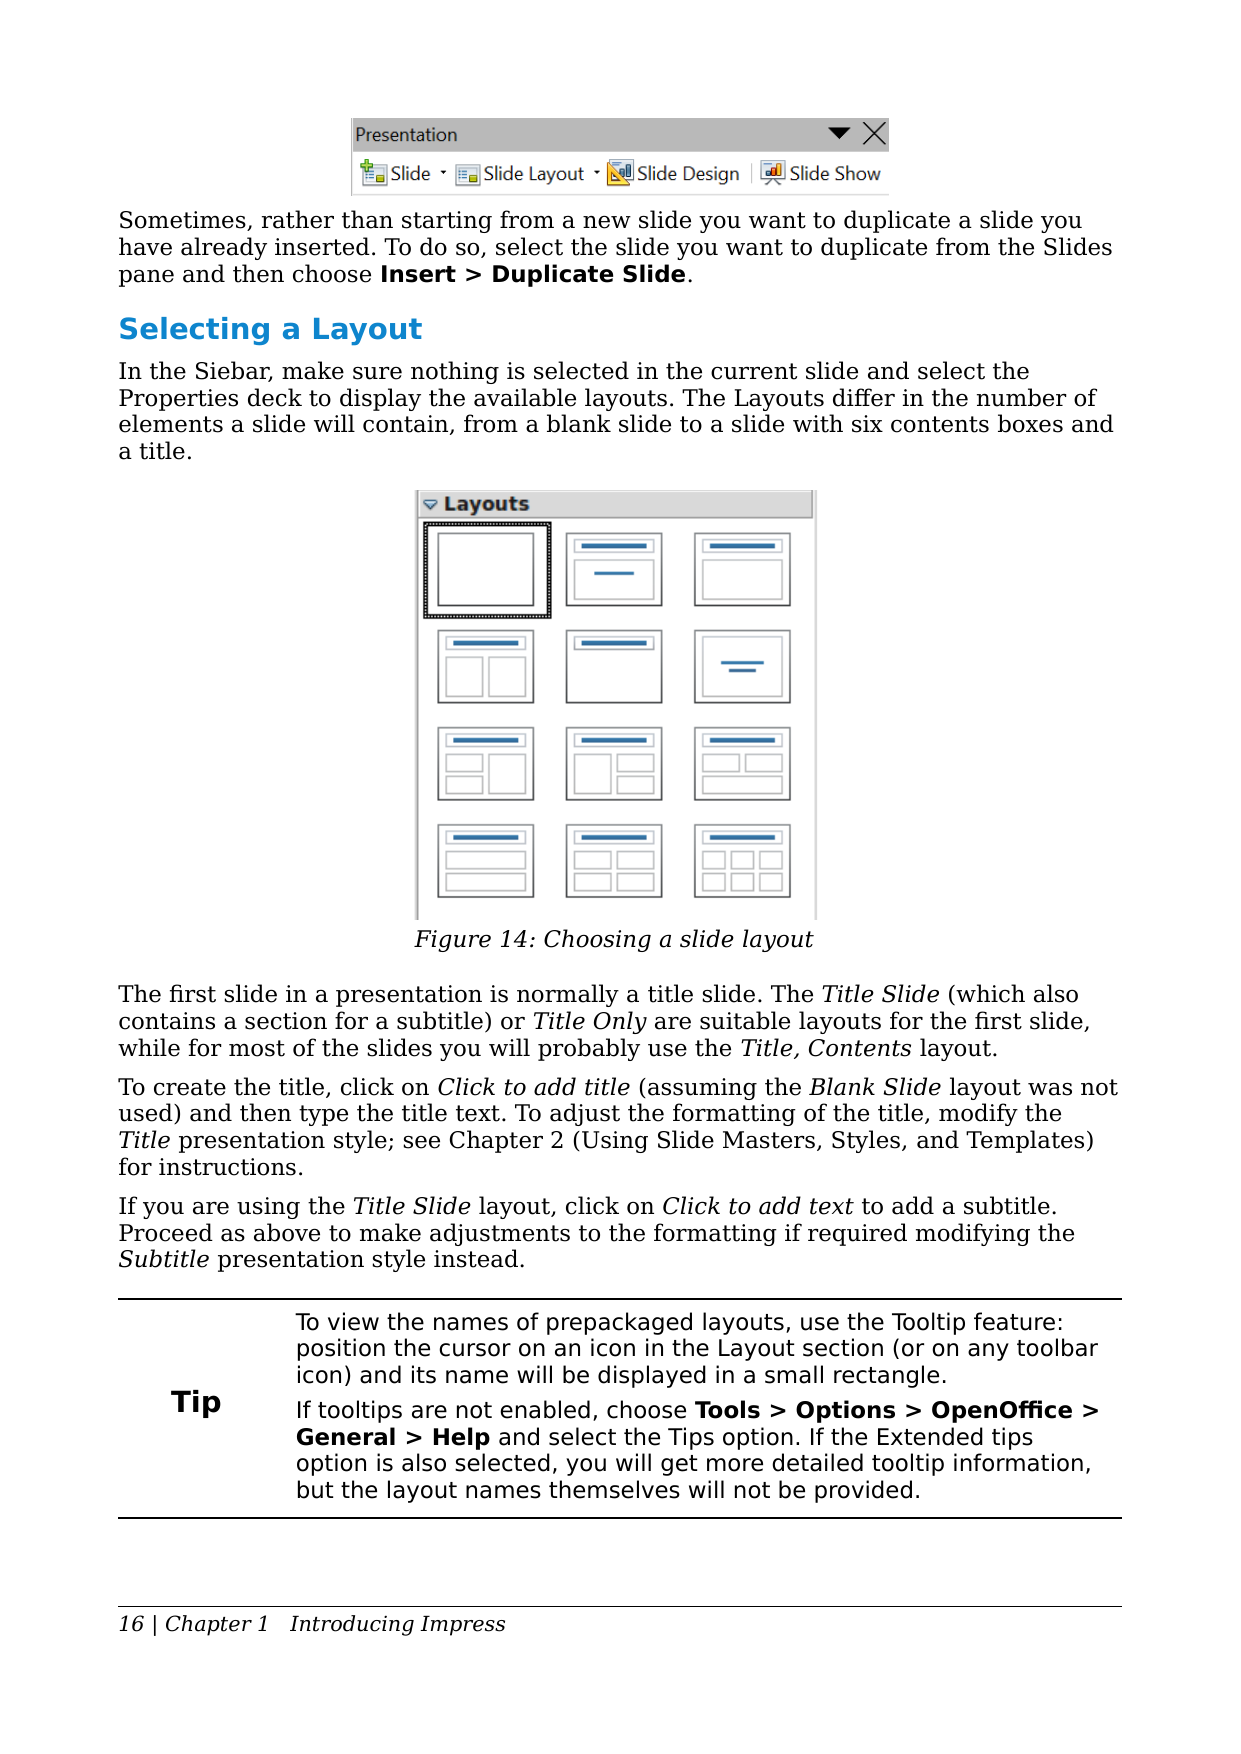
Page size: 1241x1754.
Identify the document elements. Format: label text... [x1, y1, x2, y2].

text In the Siebar, make sure nothing is selected in the current slide and select the Properties deck to display the available layouts. The Layouts differ in the number of elements a slide will contain, from a blank slide to a slide with six contents boxes and a title. [118, 358, 1122, 465]
text Sometimes, rather than starting from a new slide you want to duplicate a slide you have already inserted. To do so, select the slide you want to duplicate from the Slides pane and then choose Insert > Duplicate Slide. [118, 208, 1122, 288]
table_header Tip [118, 1300, 274, 1517]
picture [414, 490, 818, 920]
table_header To view the names of prepackaged layouts, use the Tooltip feature: position the cursor on an icon in the Layout section (or on any toolbar icon) and its name will be displayed in a small rectangle. If tooltips are not enabled, choose Tools > Options > OpenOffice > General > Help and select the Tips option. If the Extended tips option is also selected, you will get more detailed tooltip information, but the layout names themselves will not be provided. [274, 1300, 1122, 1517]
text The first slide in a presentation is normally a title slide. The Title Slide (which also contains a section for a subtitle) or Title Only are suitable layouts for the first slide, while for most of the slides you will probably use the Title, Contents layout. [118, 981, 1122, 1061]
text To create the title, click on Click to add title (assuming the Blank Slide layout was not used) and then type the title text. To adjust the formatting of the title, modify the Title presentation style; see Chapter 2 (Using Slide Masters, Styles, and Templates) for instructions. [118, 1074, 1122, 1181]
picture [351, 118, 889, 196]
text Figure 14: Choosing a slide layout [414, 926, 826, 953]
subtitle Selecting a Layout [118, 312, 1122, 346]
text If you are using the Title Slide layout, click on Click to add text to add a subtitle. Proceed as above to make adjustments to the formatting if required modifying the Subtitle presentation style instead. [118, 1193, 1122, 1273]
